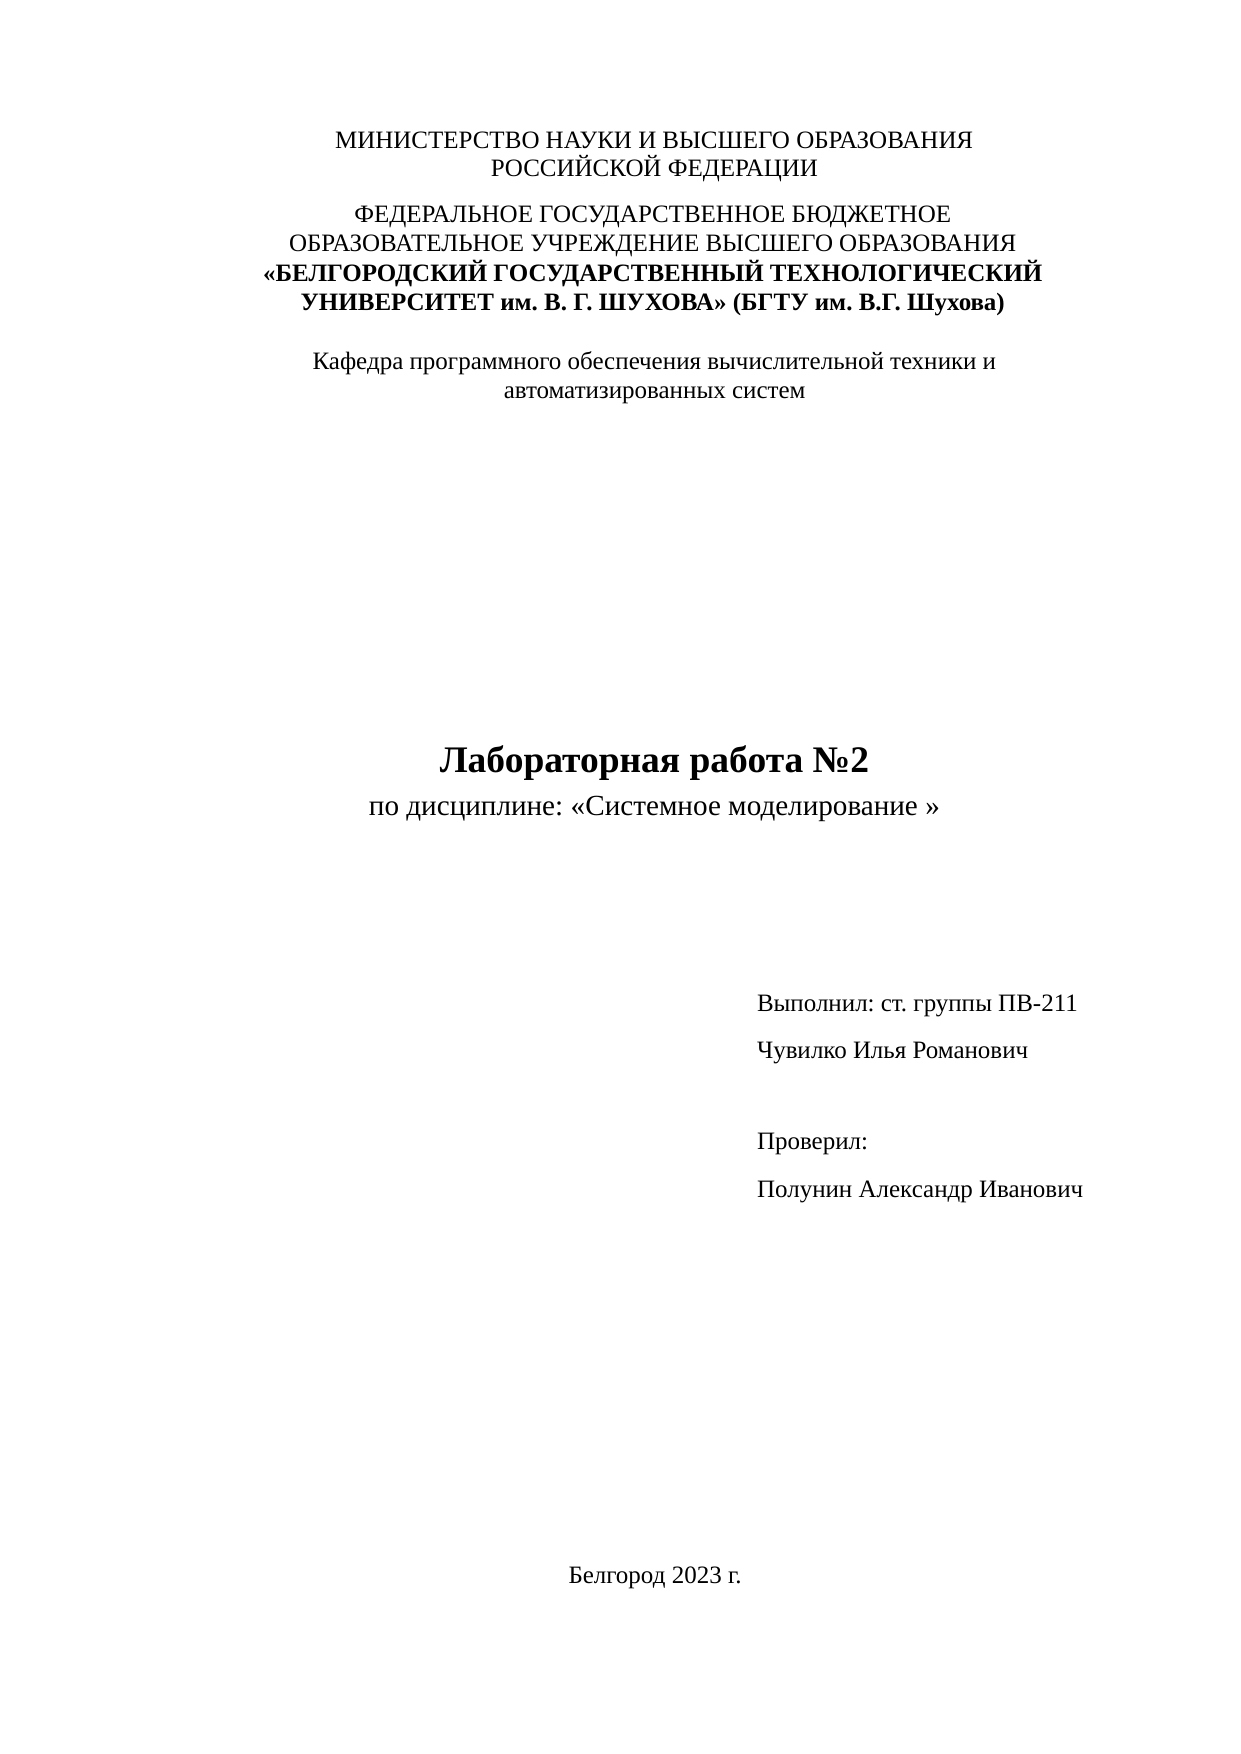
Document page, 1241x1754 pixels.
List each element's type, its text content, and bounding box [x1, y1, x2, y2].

text Лабораторная работа №2 по дисциплине: «Системное моделирование » [293, 738, 1016, 824]
text МИНИСТЕРСТВО НАУКИ И ВЫСШЕГО ОБРАЗОВАНИЯ РОССИЙСКОЙ ФЕДЕРАЦИИ [293, 126, 1016, 182]
text Белгород 2023 г. [293, 1561, 1017, 1589]
text Чувилко Илья Романович [757, 1035, 1122, 1064]
text Выполнил: ст. группы ПВ-211 [757, 988, 1122, 1016]
text «БЕЛГОРОДСКИЙ ГОСУДАРСТВЕННЫЙ ТЕХНОЛОГИЧЕСКИЙ УНИВЕРСИТЕТ им. В. Г. ШУХОВА» (БГТУ им. В.Г. Шухова) [235, 258, 1070, 316]
text ФЕДЕРАЛЬНОЕ ГОСУДАРСТВЕННОЕ БЮДЖЕТНОЕ ОБРАЗОВАТЕЛЬНОЕ УЧРЕЖДЕНИЕ ВЫСШЕГО ОБРАЗОВАНИЯ [235, 199, 1070, 257]
text Кафедра программного обеспечения вычислительной техники и автоматизированных систем [239, 347, 1070, 403]
text Полунин Александр Иванович [757, 1171, 1122, 1204]
text Проверил: [757, 1123, 1122, 1156]
